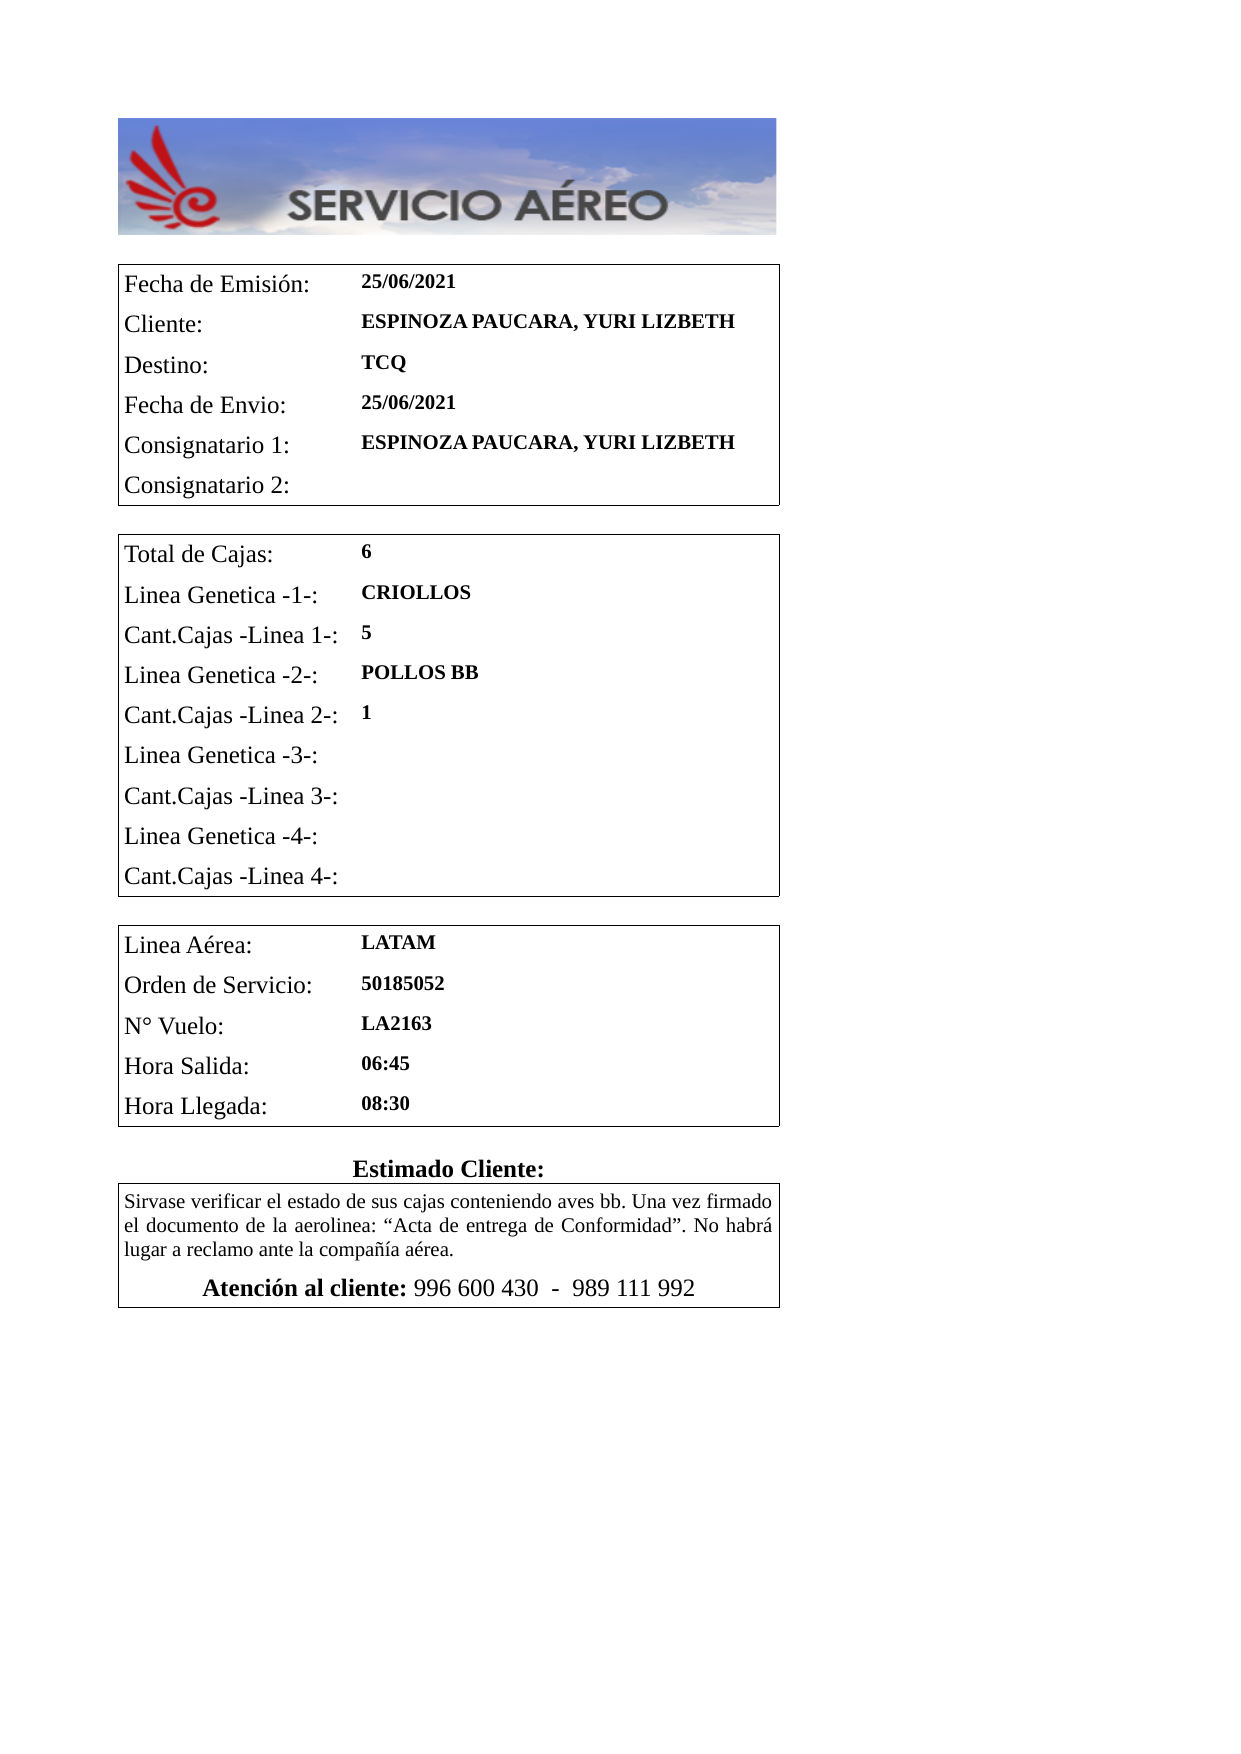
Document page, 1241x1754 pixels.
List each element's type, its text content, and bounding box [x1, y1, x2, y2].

table_cell 6 [356, 535, 779, 574]
table_cell Linea Aérea: [119, 926, 356, 965]
table_cell POLLOS BB [356, 654, 779, 694]
table_cell LATAM [356, 926, 779, 965]
table_cell 08:30 [356, 1085, 779, 1126]
table_cell Cliente: [119, 304, 356, 344]
table_cell Estimado Cliente: [118, 1127, 779, 1183]
table_cell 25/06/2021 [356, 384, 779, 424]
table_cell Total de Cajas: [119, 535, 356, 574]
table_cell Consignatario 2: [119, 465, 356, 505]
table_cell [356, 735, 779, 775]
table_cell [356, 465, 779, 505]
table_cell [356, 855, 779, 896]
table_header Fecha de Emisión: [119, 265, 356, 304]
table_cell 5 [356, 614, 779, 654]
table_cell Fecha de Envio: [119, 384, 356, 424]
table_cell Hora Llegada: [119, 1085, 356, 1126]
table_cell Destino: [119, 344, 356, 384]
table_cell Cant.Cajas -Linea 3-: [119, 775, 356, 815]
table_cell 06:45 [356, 1045, 779, 1085]
table_cell [356, 506, 779, 534]
table_header 25/06/2021 [356, 265, 779, 304]
table_cell N° Vuelo: [119, 1005, 356, 1045]
table_cell CRIOLLOS [356, 574, 779, 614]
table_cell 50185052 [356, 965, 779, 1005]
table_cell Consignatario 1: [119, 424, 356, 464]
table_cell [118, 506, 356, 534]
table_cell [356, 815, 779, 855]
table_cell ESPINOZA PAUCARA, YURI LIZBETH [356, 424, 779, 464]
table_cell Orden de Servicio: [119, 965, 356, 1005]
table_cell LA2163 [356, 1005, 779, 1045]
table_cell ESPINOZA PAUCARA, YURI LIZBETH [356, 304, 779, 344]
table_cell Linea Genetica -2-: [119, 654, 356, 694]
table_cell Linea Genetica -4-: [119, 815, 356, 855]
table_cell Atención al cliente: 996 600 430 - 989 111 992 [119, 1267, 779, 1307]
table_cell Cant.Cajas -Linea 1-: [119, 614, 356, 654]
table_cell Sirvase verificar el estado de sus cajas conteniendo aves bb. Una vez firmado el documento de la aerolinea: “Acta de entrega de Conformidad”. No habrá lugar a reclamo ante la compañía aérea. [119, 1184, 779, 1267]
table_cell Linea Genetica -3-: [119, 735, 356, 775]
table_cell Cant.Cajas -Linea 4-: [119, 855, 356, 896]
table_cell [356, 775, 779, 815]
table_cell Linea Genetica -1-: [119, 574, 356, 614]
table_cell TCQ [356, 344, 779, 384]
table_cell 1 [356, 695, 779, 735]
table_cell Cant.Cajas -Linea 2-: [119, 695, 356, 735]
picture [118, 118, 777, 235]
table_cell [356, 897, 779, 924]
table_cell Hora Salida: [119, 1045, 356, 1085]
table_cell [118, 897, 356, 924]
